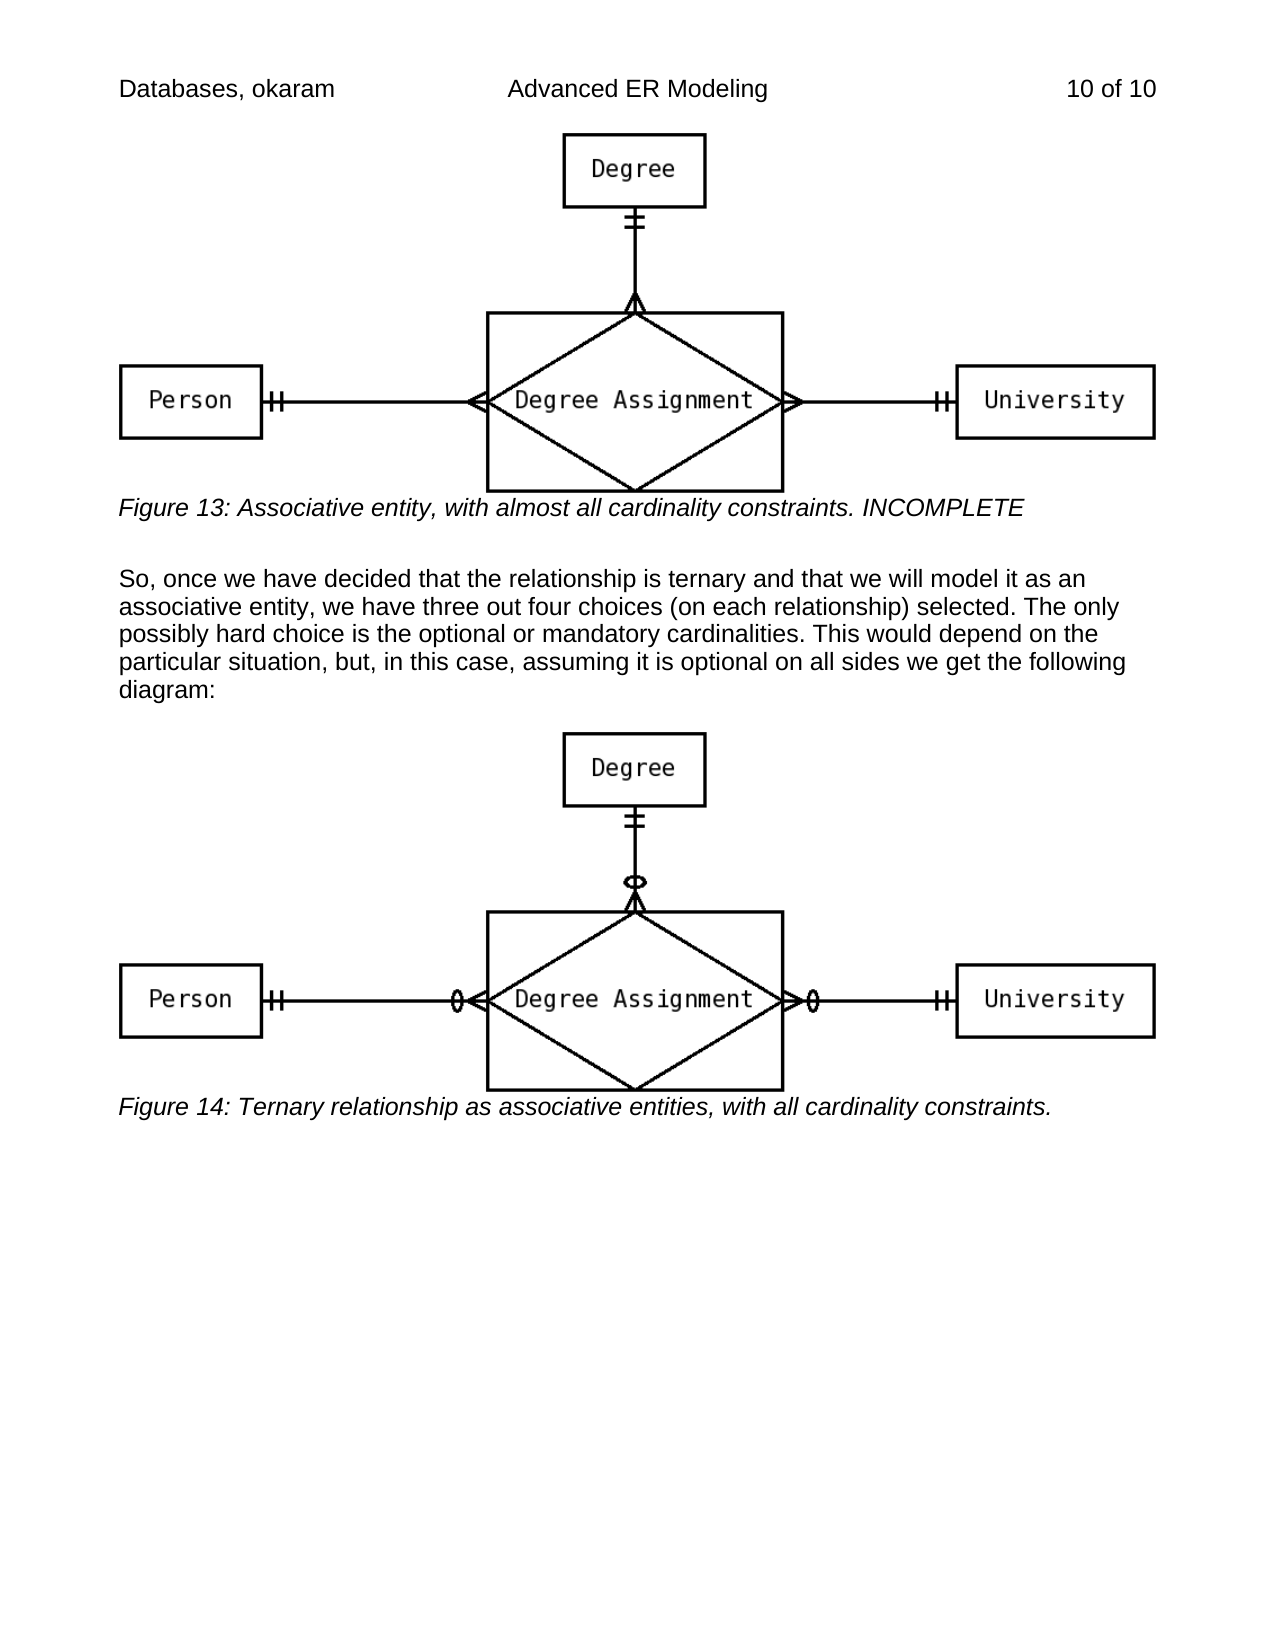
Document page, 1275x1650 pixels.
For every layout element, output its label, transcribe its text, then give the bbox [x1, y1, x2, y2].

text Figure 14: Ternary relationship as associative entities, with all cardinality constraints. [118, 1093, 1157, 1120]
text Figure 13: Associative entity, with almost all cardinality constraints. INCOMPLETE [118, 494, 1157, 521]
text So, once we have decided that the relationship is ternary and that we will model it as an associative entity, we have three out four choices (on each relationship) selected. The only possibly hard choice is the optional or mandatory cardinalities. This would depend on the particular situation, but, in this case, assuming it is optional on all sides we get the following diagram: [118, 564, 1156, 704]
picture [118, 132, 1157, 494]
picture [118, 731, 1157, 1093]
